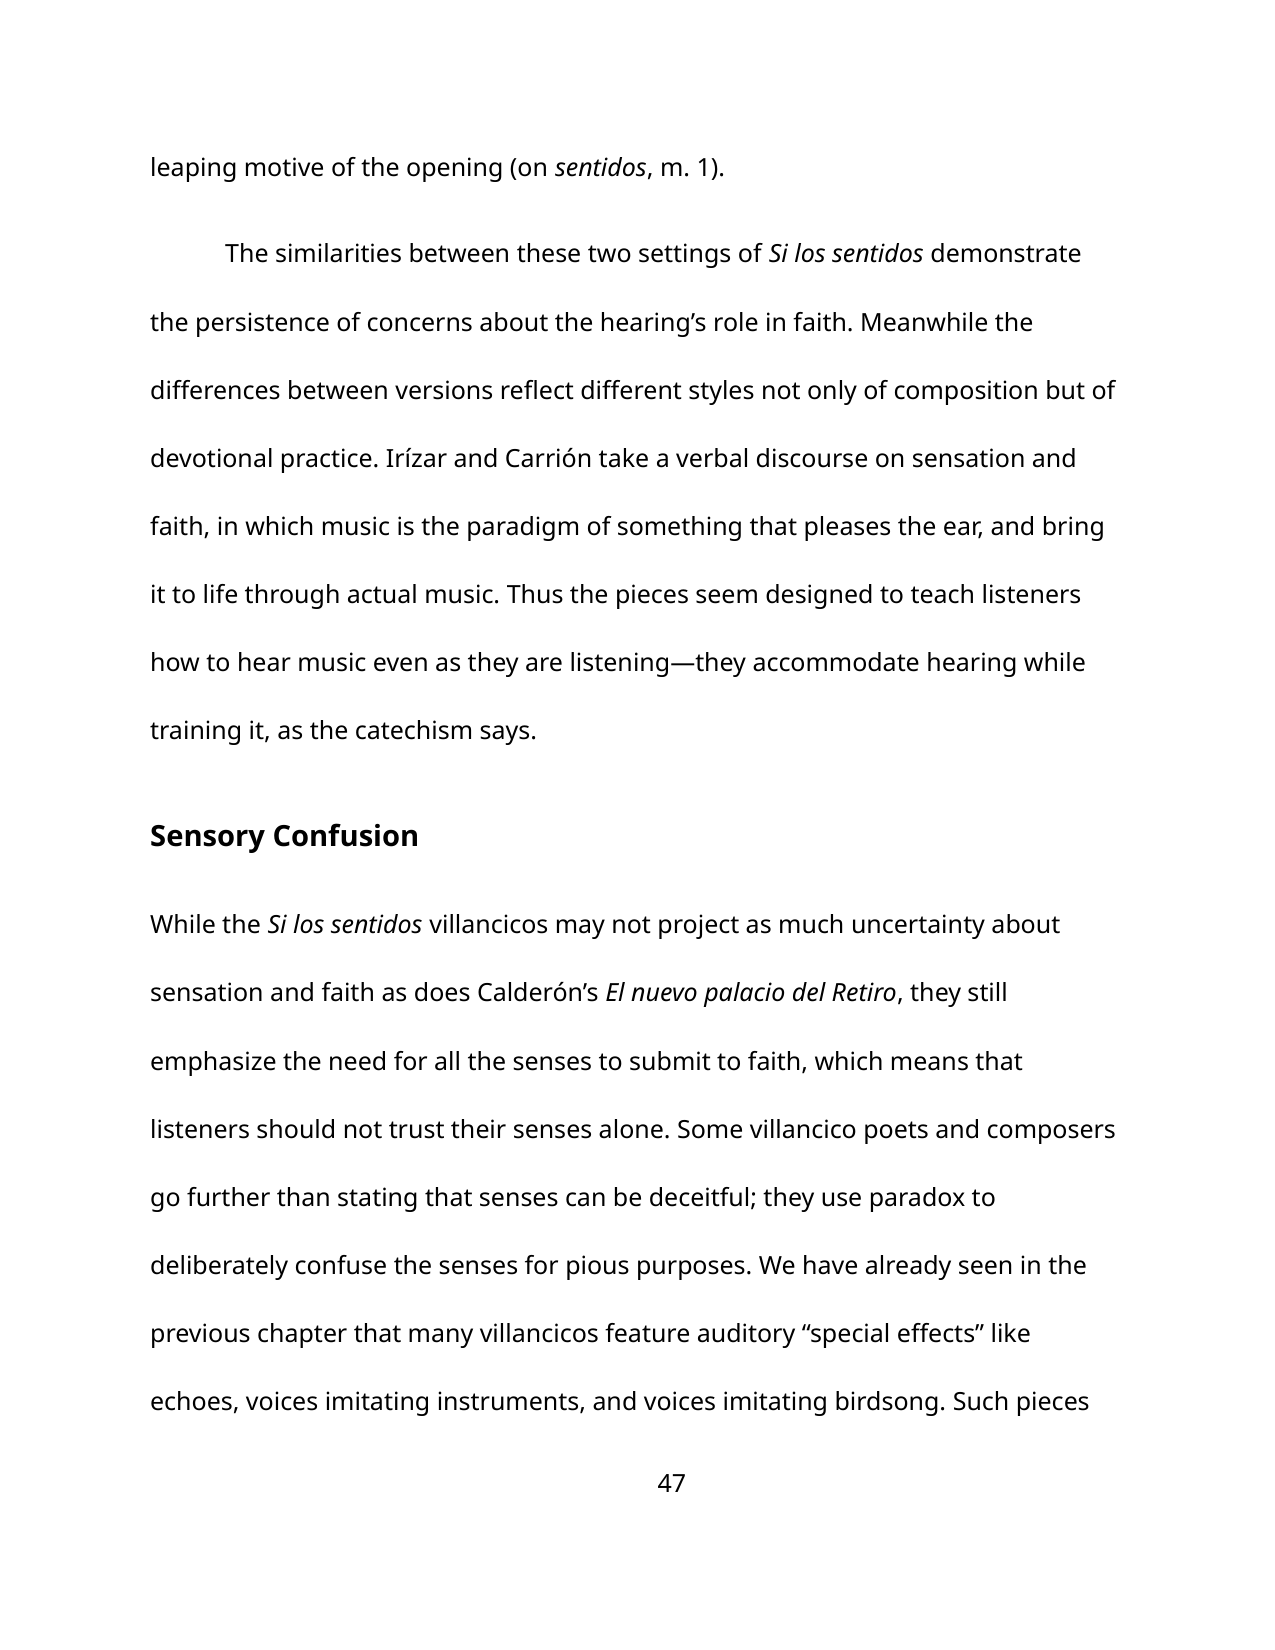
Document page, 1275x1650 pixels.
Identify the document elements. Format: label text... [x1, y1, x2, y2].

text The similarities between these two settings of Si los sentidos demonstrate the persistence of concerns about the hearing’s role in faith. Meanwhile the differences between versions reflect different styles not only of composition but of devotional practice. Irízar and Carrión take a verbal discourse on sensation and faith, in which music is the paradigm of something that pleases the ear, and bring it to life through actual music. Thus the pieces seem designed to teach listeners how to hear music even as they are listening—they accommodate hearing while training it, as the catechism says. [150, 236, 1125, 747]
text While the Si los sentidos villancicos may not project as much uncertainty about sensation and faith as does Calderón’s El nuevo palacio del Retiro, they still emphasize the need for all the senses to submit to faith, which means that listeners should not trust their senses alone. Some villancico poets and composers go further than stating that senses can be deceitful; they use paradox to deliberately confuse the senses for pious purposes. We have already seen in the previous chapter that many villancicos feature auditory “special effects” like echoes, voices imitating instruments, and voices imitating birdsong. Such pieces [150, 907, 1125, 1418]
subtitle Sensory Confusion [150, 815, 1125, 855]
text leaping motive of the opening (on sentidos, m. 1). [150, 150, 1125, 184]
